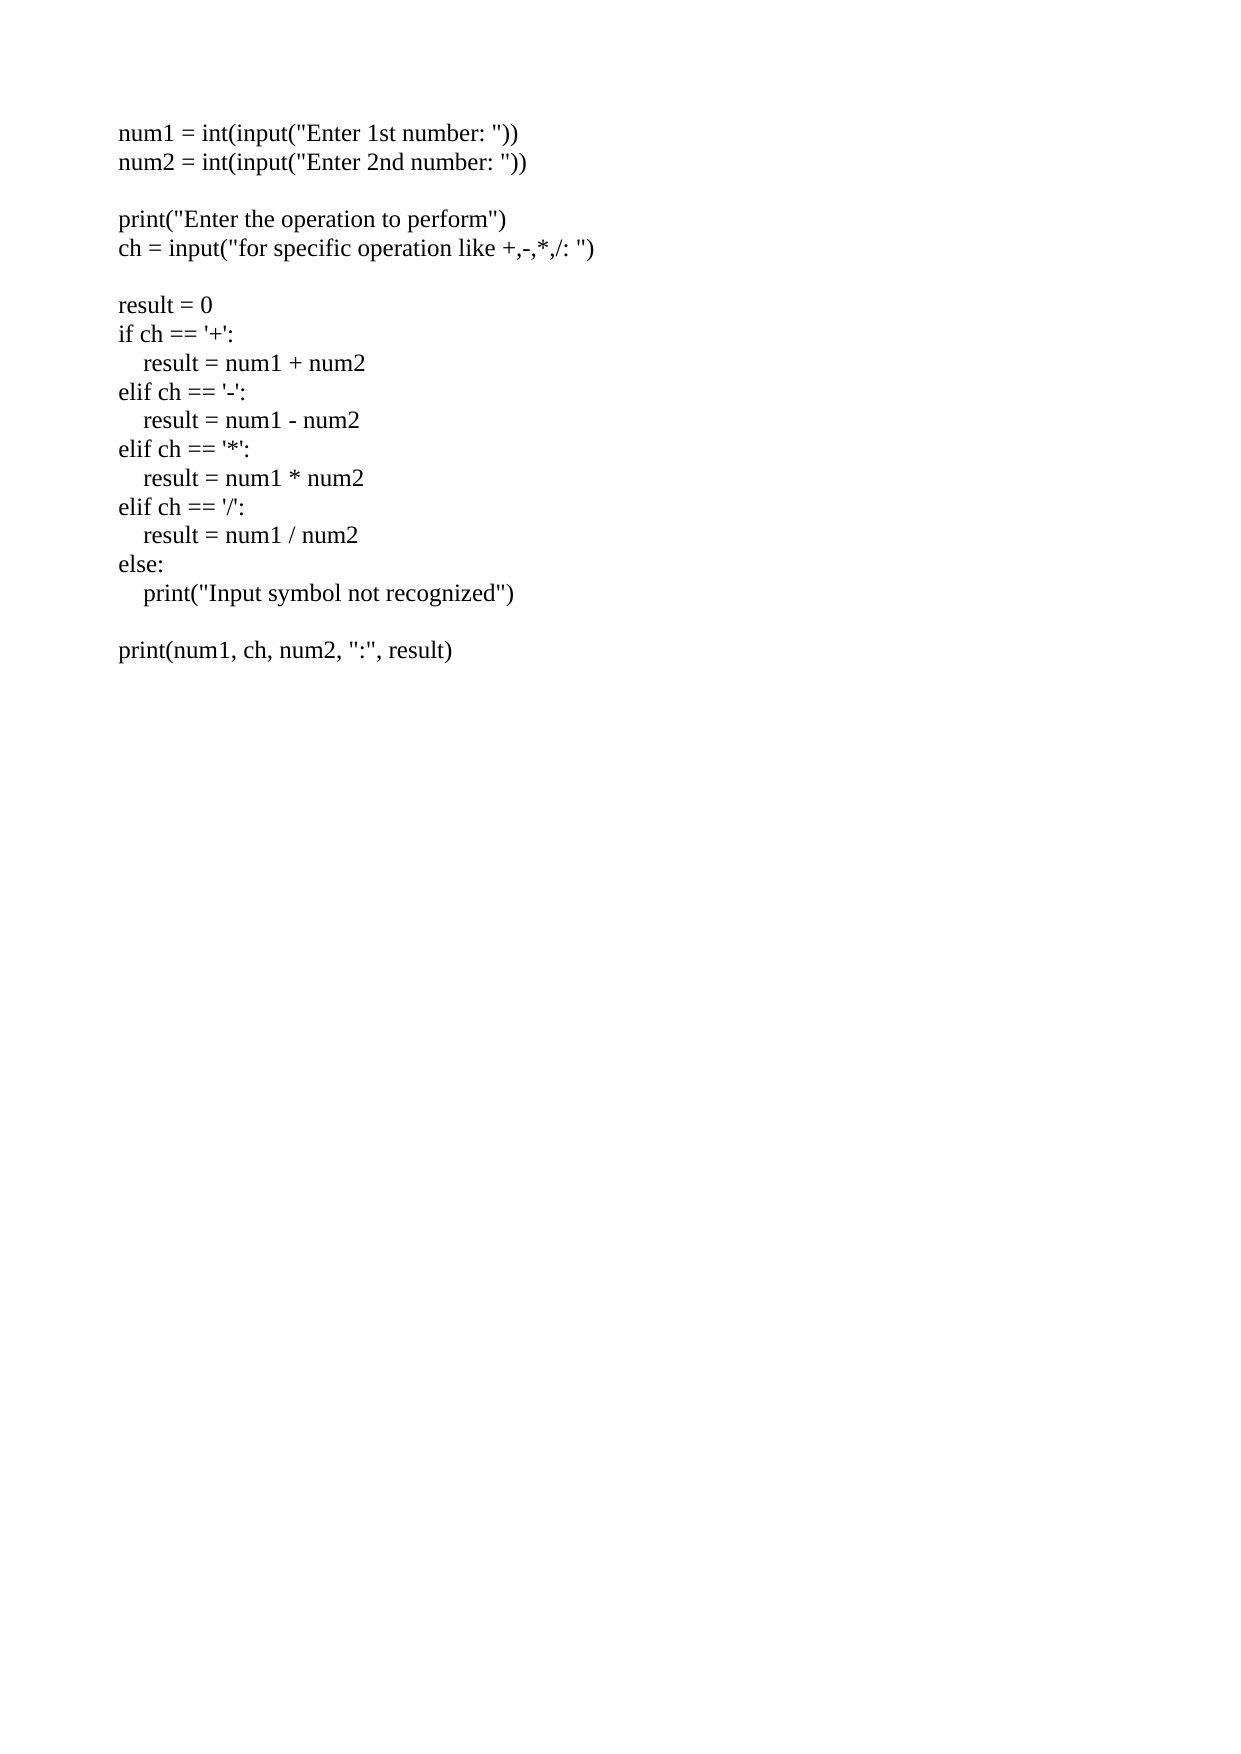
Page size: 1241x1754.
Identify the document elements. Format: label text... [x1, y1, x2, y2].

text print("Enter the operation to perform") [118, 204, 1122, 233]
text result = 0 [118, 291, 1122, 319]
text result = num1 + num2 [118, 348, 1122, 377]
text elif ch == '*': [118, 434, 1122, 463]
text elif ch == '-': [118, 377, 1122, 406]
text print(num1, ch, num2, ":", result) [118, 636, 1122, 664]
text num1 = int(input("Enter 1st number: ")) [118, 118, 1122, 147]
text if ch == '+': [118, 319, 1122, 348]
text else: [118, 549, 1122, 578]
text print("Input symbol not recognized") [118, 578, 1122, 607]
text result = num1 - num2 [118, 406, 1122, 434]
text result = num1 / num2 [118, 521, 1122, 549]
text num2 = int(input("Enter 2nd number: ")) [118, 147, 1122, 176]
text elif ch == '/': [118, 492, 1122, 521]
text result = num1 * num2 [118, 463, 1122, 492]
text ch = input("for specific operation like +,-,*,/: ") [118, 233, 1122, 262]
